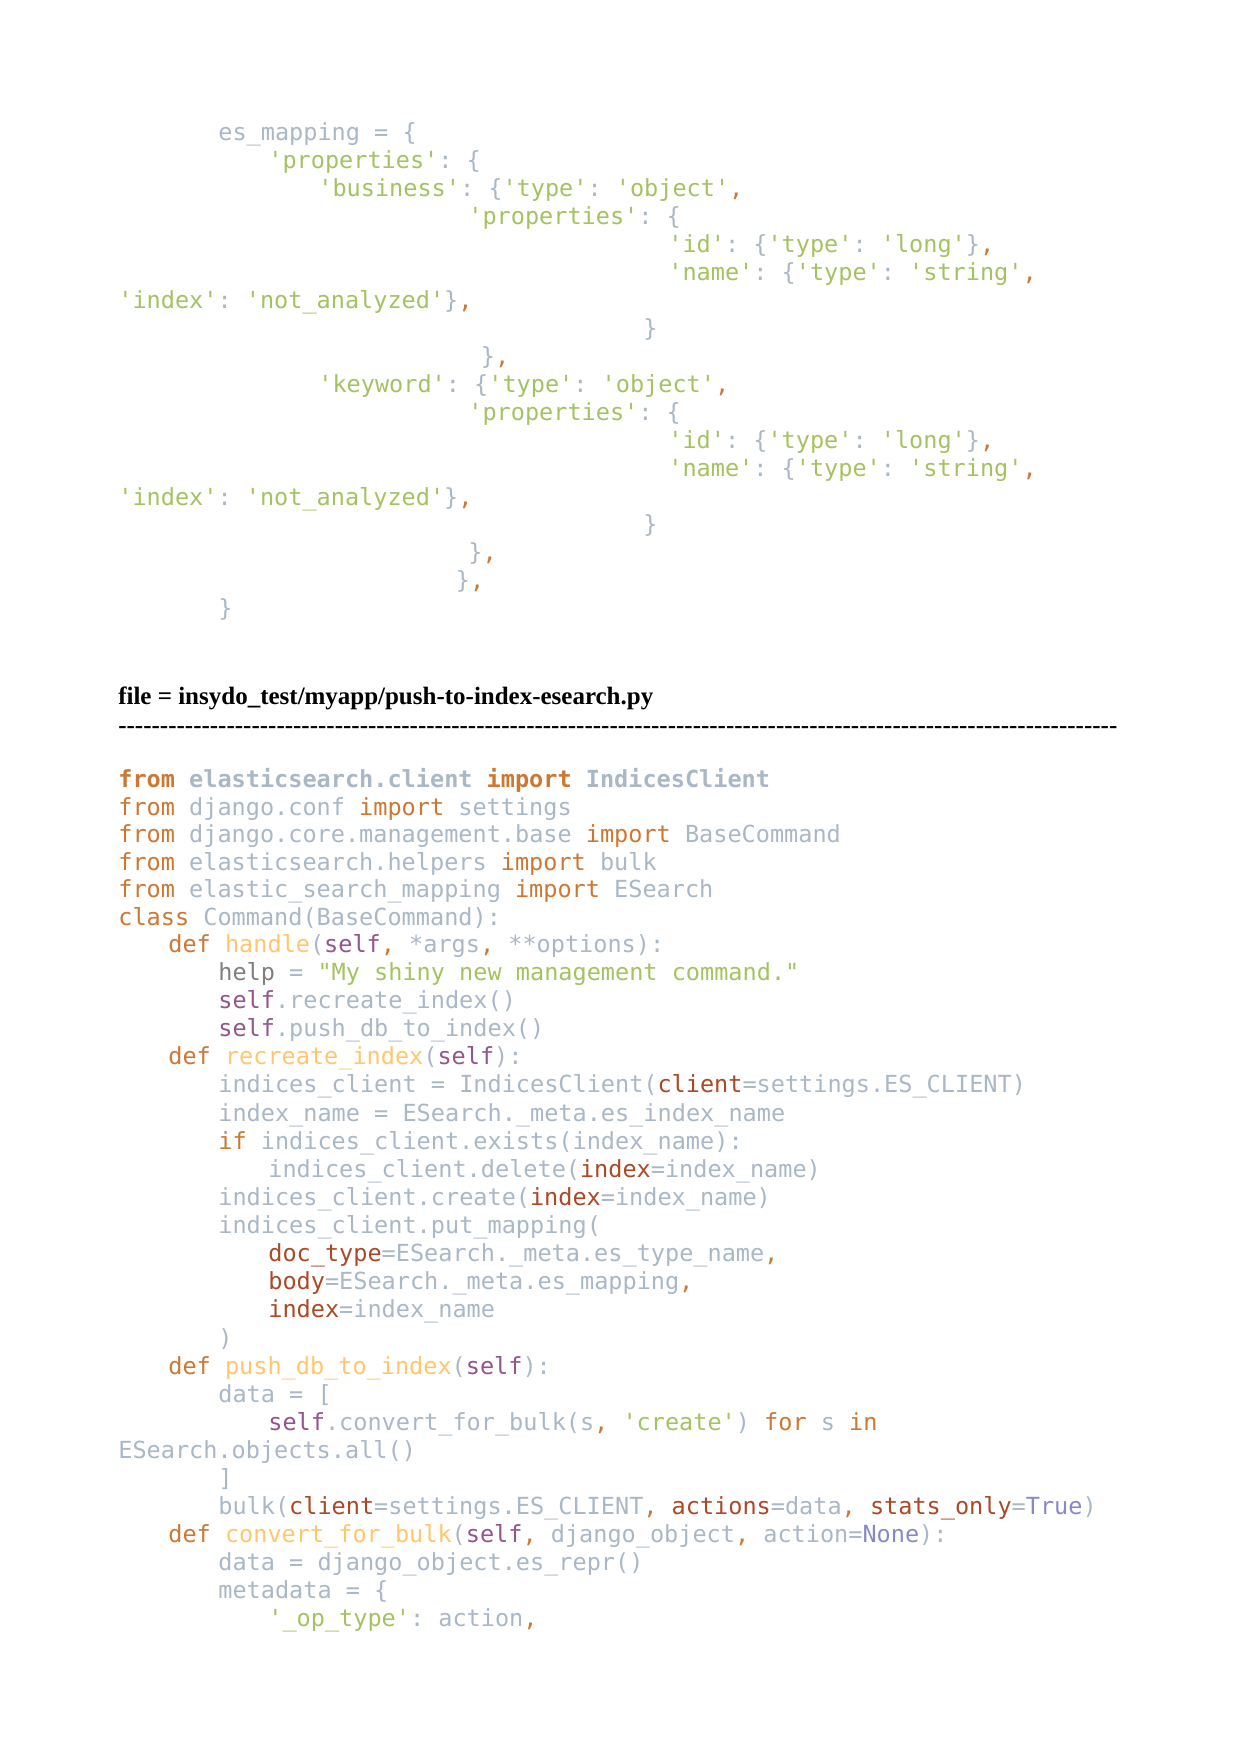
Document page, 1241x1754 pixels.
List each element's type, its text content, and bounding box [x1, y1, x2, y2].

text file = insydo_test/myapp/push-to-index-esearch.py [118, 681, 1122, 710]
text body=ESearch._meta.es_mapping, [118, 1268, 1122, 1296]
text 'properties': { [118, 202, 1122, 231]
text from elasticsearch.helpers import bulk [118, 848, 1122, 876]
text } [118, 595, 1122, 623]
text from django.conf import settings [118, 793, 1122, 821]
text 'name': {'type': 'string', 'index': 'not_analyzed'}, [118, 455, 1122, 510]
text index=index_name [118, 1296, 1122, 1324]
text 'business': {'type': 'object', [118, 174, 1122, 202]
text } [118, 510, 1122, 538]
text 'name': {'type': 'string', 'index': 'not_analyzed'}, [118, 259, 1122, 314]
text }, [118, 342, 1122, 371]
text }, [118, 567, 1122, 595]
text metadata = { [118, 1577, 1122, 1605]
text def handle(self, *args, **options): [118, 930, 1122, 958]
text def convert_for_bulk(self, django_object, action=None): [118, 1520, 1122, 1548]
text def recreate_index(self): [118, 1043, 1122, 1071]
text 'id': {'type': 'long'}, [118, 231, 1122, 259]
text self.recreate_index() [118, 987, 1122, 1015]
text 'properties': { [118, 399, 1122, 427]
text if indices_client.exists(index_name): [118, 1127, 1122, 1155]
text data = django_object.es_repr() [118, 1548, 1122, 1577]
text indices_client.create(index=index_name) [118, 1183, 1122, 1212]
text def push_db_to_index(self): [118, 1352, 1122, 1380]
text from elastic_search_mapping import ESearch [118, 876, 1122, 903]
text }, [118, 538, 1122, 567]
text ) [118, 1324, 1122, 1352]
text ] [118, 1464, 1122, 1492]
text index_name = ESearch._meta.es_index_name [118, 1099, 1122, 1127]
text indices_client = IndicesClient(client=settings.ES_CLIENT) [118, 1071, 1122, 1099]
text from django.core.management.base import BaseCommand [118, 821, 1122, 848]
text '_op_type': action, [118, 1605, 1122, 1633]
text data = [ [118, 1380, 1122, 1408]
text bulk(client=settings.ES_CLIENT, actions=data, stats_only=True) [118, 1492, 1122, 1520]
text indices_client.put_mapping( [118, 1212, 1122, 1240]
text class Command(BaseCommand): [118, 903, 1122, 930]
text self.push_db_to_index() [118, 1015, 1122, 1043]
text from elasticsearch.client import IndicesClient [118, 766, 1122, 793]
text } [118, 314, 1122, 342]
text doc_type=ESearch._meta.es_type_name, [118, 1240, 1122, 1268]
text 'properties': { [118, 146, 1122, 174]
text 'id': {'type': 'long'}, [118, 427, 1122, 455]
text indices_client.delete(index=index_name) [118, 1155, 1122, 1183]
text self.convert_for_bulk(s, 'create') for s in ESearch.objects.all() [118, 1408, 1122, 1464]
text ------------------------------------------------------------------------------------------------------------------------ [118, 710, 1122, 739]
text es_mapping = { [118, 118, 1122, 146]
text 'keyword': {'type': 'object', [118, 371, 1122, 399]
text help = "My shiny new management command." [118, 958, 1122, 987]
